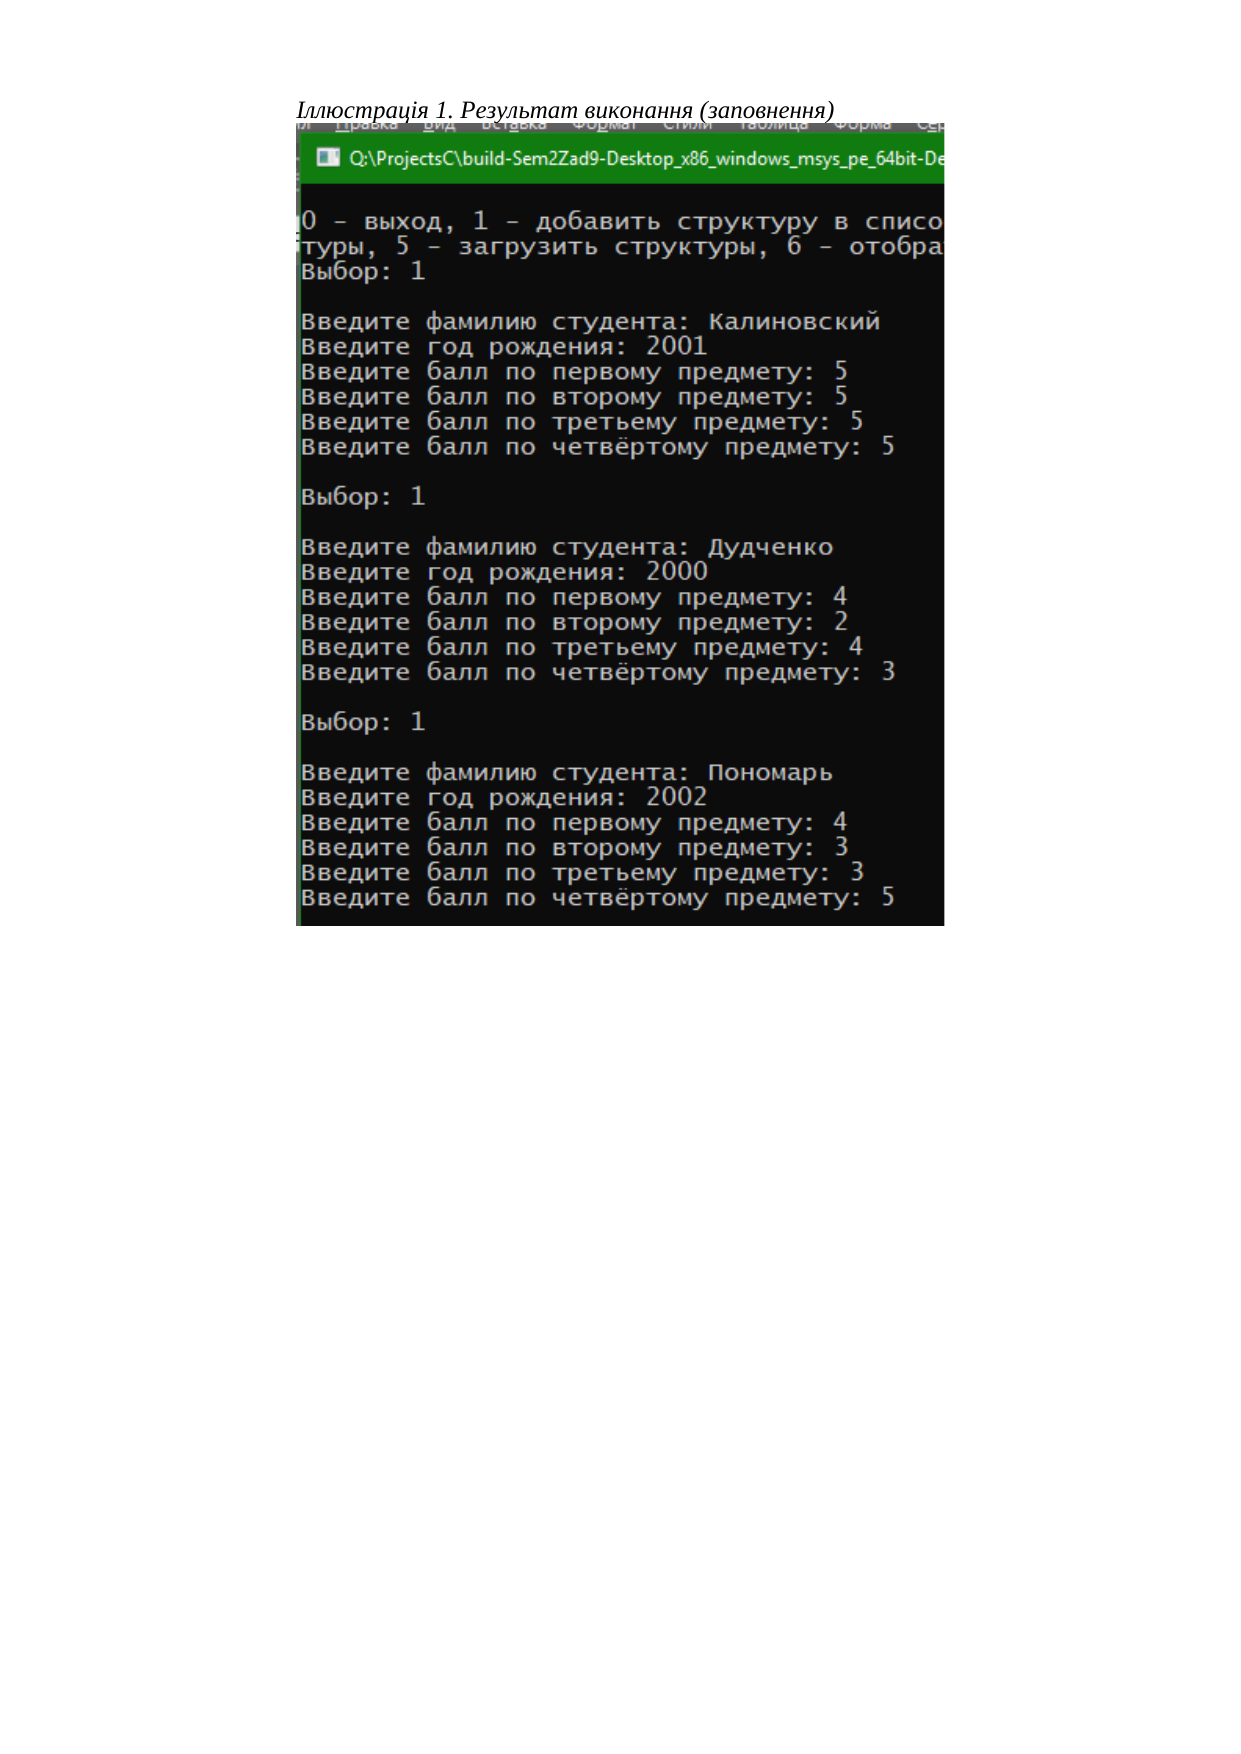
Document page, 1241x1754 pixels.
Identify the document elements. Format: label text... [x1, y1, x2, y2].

picture [296, 123, 945, 926]
text Іллюстрація 1. Результат виконання (заповнення) [296, 95, 944, 123]
